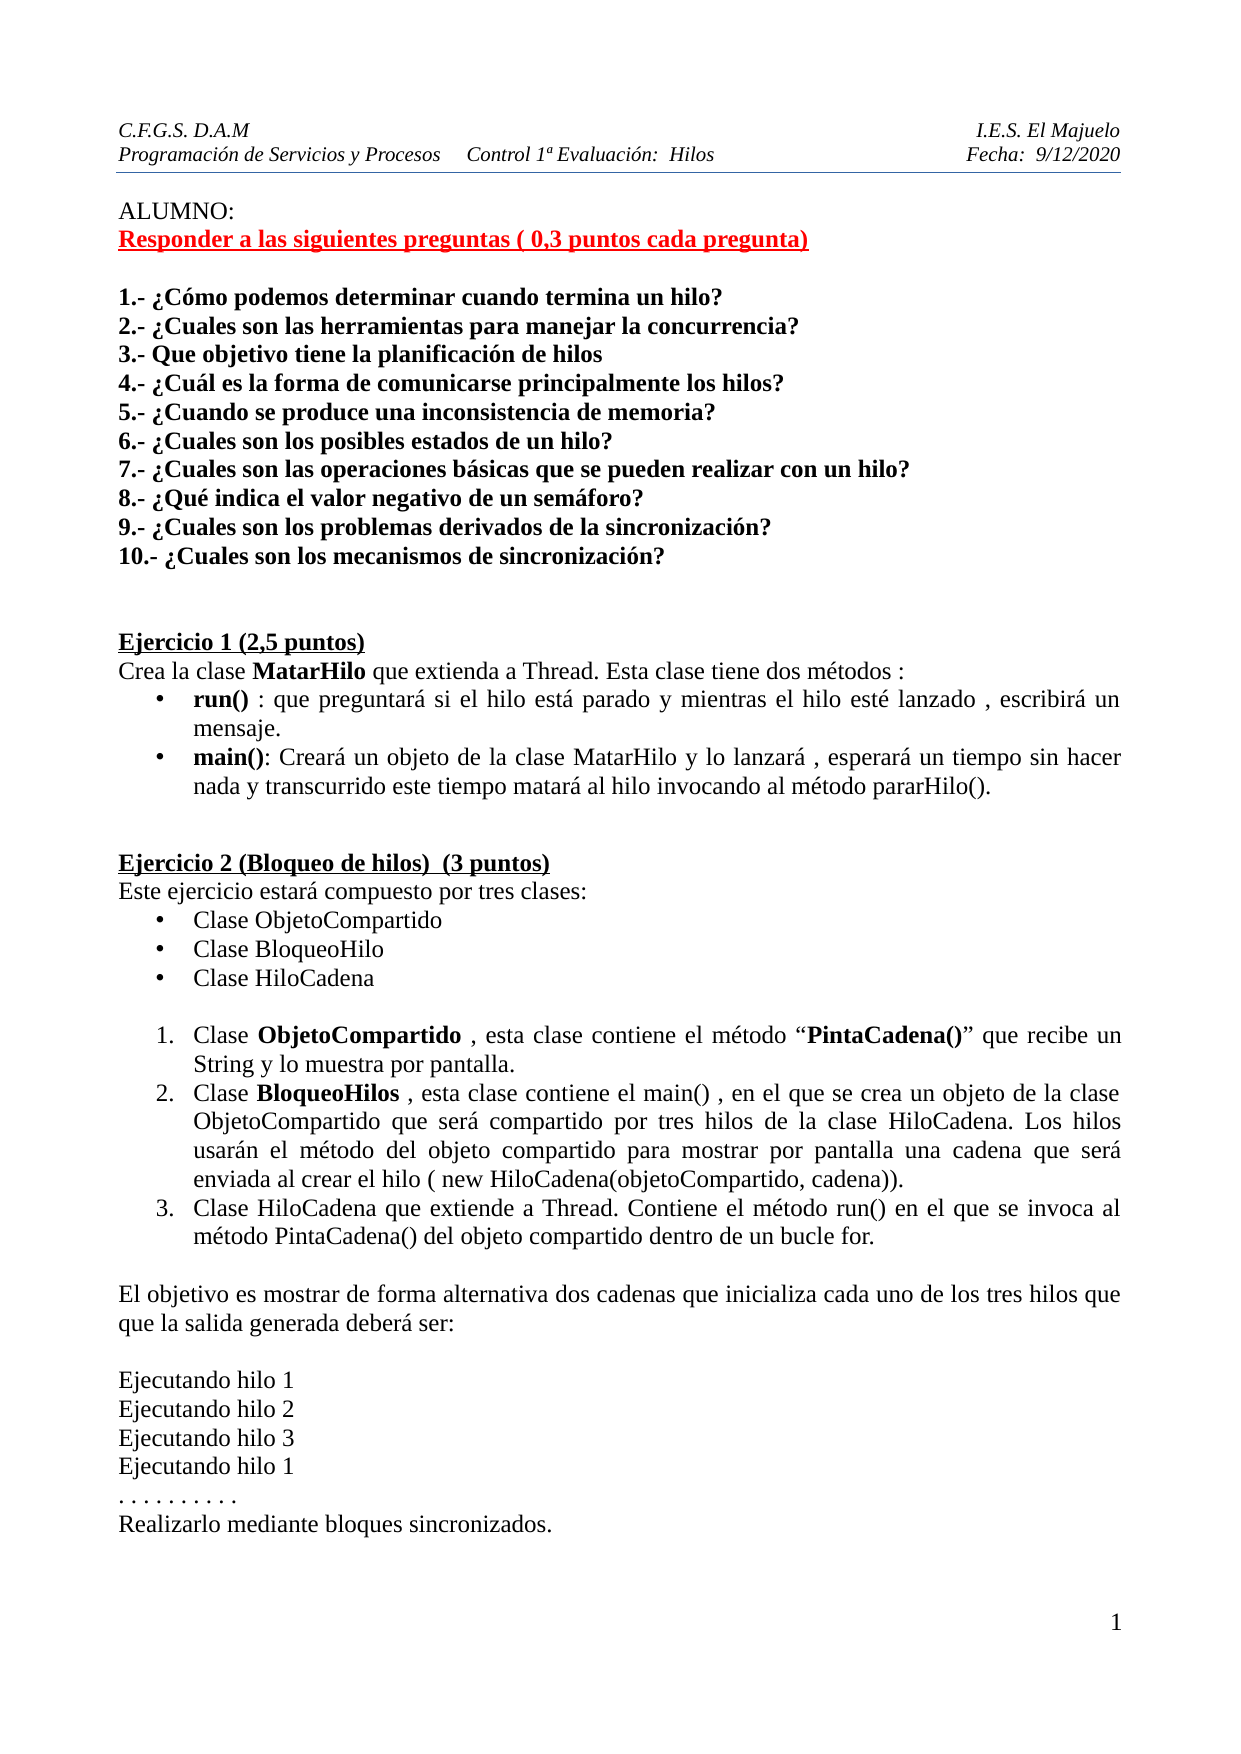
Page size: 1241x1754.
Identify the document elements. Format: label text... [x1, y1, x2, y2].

list Clase BloqueoHilo [156, 934, 1122, 963]
list main(): Creará un objeto de la clase MatarHilo y lo lanzará , esperará un tiempo sin hacer nada y transcurrido este tiempo matará al hilo invocando al método pararHilo(). [156, 742, 1122, 799]
text ALUMNO: [118, 196, 1122, 224]
text Ejecutando hilo 1 [118, 1365, 1122, 1394]
text Realizarlo mediante bloques sincronizados. [118, 1509, 1122, 1538]
text 5.- ¿Cuando se produce una inconsistencia de memoria? [118, 397, 1122, 426]
list run() : que preguntará si el hilo está parado y mientras el hilo esté lanzado , escribirá un mensaje. [156, 684, 1122, 742]
text Este ejercicio estará compuesto por tres clases: [118, 876, 1122, 905]
text 9.- ¿Cuales son los problemas derivados de la sincronización? [118, 512, 1122, 541]
text Ejecutando hilo 3 [118, 1423, 1122, 1451]
text 10.- ¿Cuales son los mecanismos de sincronización? [118, 541, 1122, 569]
text Ejecutando hilo 2 [118, 1394, 1122, 1423]
text 4.- ¿Cuál es la forma de comunicarse principalmente los hilos? [118, 368, 1122, 397]
list Clase HiloCadena que extiende a Thread. Contiene el método run() en el que se invoca al método PintaCadena() del objeto compartido dentro de un bucle for. [156, 1193, 1122, 1250]
text 7.- ¿Cuales son las operaciones básicas que se pueden realizar con un hilo? [118, 454, 1122, 483]
text 3.- Que objetivo tiene la planificación de hilos [118, 339, 1122, 368]
text 1.- ¿Cómo podemos determinar cuando termina un hilo? [118, 282, 1122, 311]
text 8.- ¿Qué indica el valor negativo de un semáforo? [118, 483, 1122, 512]
list Clase HiloCadena [156, 963, 1122, 991]
text Crea la clase MatarHilo que extienda a Thread. Esta clase tiene dos métodos : [118, 656, 1122, 684]
text 6.- ¿Cuales son los posibles estados de un hilo? [118, 426, 1122, 454]
text Ejercicio 2 (Bloqueo de hilos) (3 puntos) [118, 848, 1122, 876]
list Clase ObjetoCompartido [156, 905, 1122, 934]
text Ejercicio 1 (2,5 puntos) [118, 627, 1122, 656]
text Responder a las siguientes preguntas ( 0,3 puntos cada pregunta) [118, 224, 1122, 253]
text 2.- ¿Cuales son las herramientas para manejar la concurrencia? [118, 311, 1122, 339]
text Ejecutando hilo 1 [118, 1451, 1122, 1480]
list Clase ObjetoCompartido , esta clase contiene el método “PintaCadena()” que recibe un String y lo muestra por pantalla. [156, 1020, 1122, 1078]
list Clase BloqueoHilos , esta clase contiene el main() , en el que se crea un objeto de la clase ObjetoCompartido que será compartido por tres hilos de la clase HiloCadena. Los hilos usarán el método del objeto compartido para mostrar por pantalla una cadena que será enviada al crear el hilo ( new HiloCadena(objetoCompartido, cadena)). [156, 1078, 1122, 1193]
text El objetivo es mostrar de forma alternativa dos cadenas que inicializa cada uno de los tres hilos que que la salida generada deberá ser: [118, 1279, 1122, 1336]
text . . . . . . . . . . [118, 1480, 1122, 1509]
